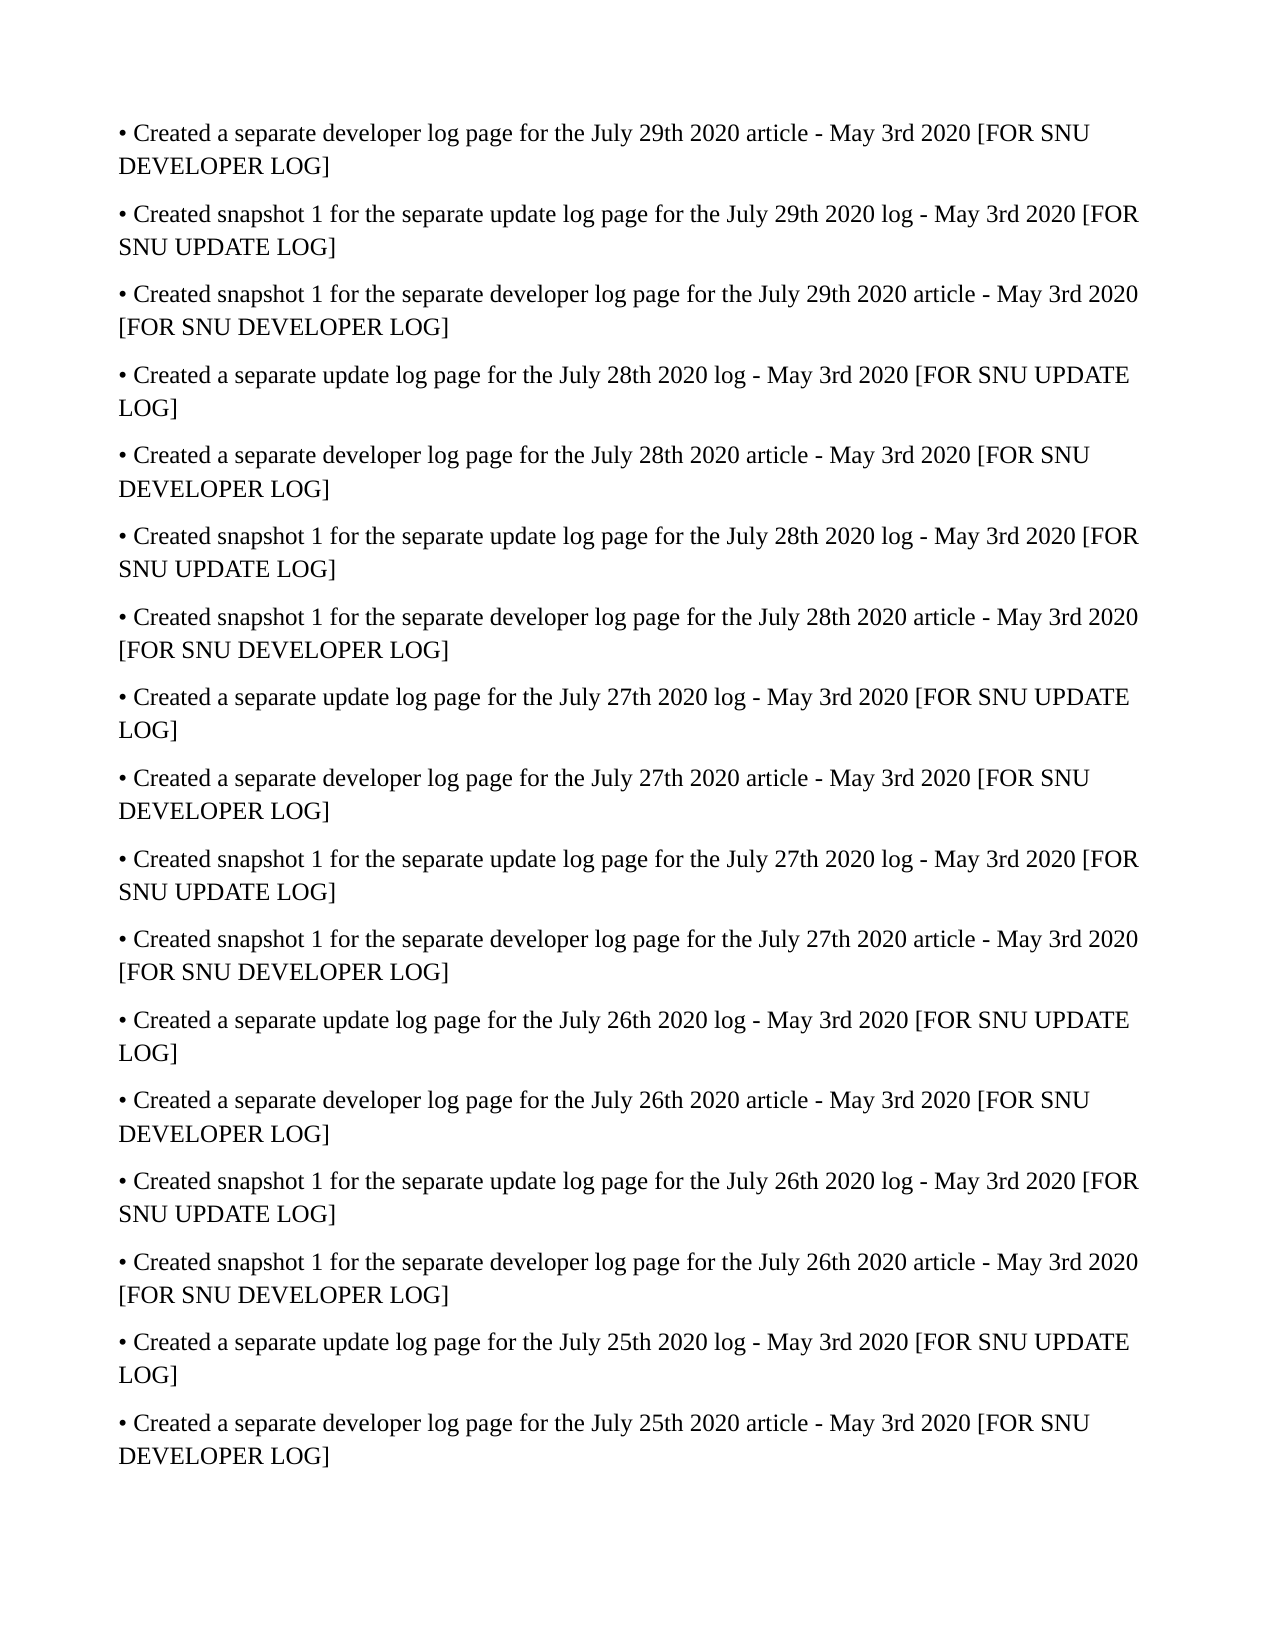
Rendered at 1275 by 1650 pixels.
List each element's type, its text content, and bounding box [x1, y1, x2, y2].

text • Created a separate developer log page for the July 28th 2020 article - May 3rd 2020 [FOR SNU DEVELOPER LOG] [118, 441, 1157, 502]
text • Created a separate developer log page for the July 27th 2020 article - May 3rd 2020 [FOR SNU DEVELOPER LOG] [118, 763, 1157, 825]
text • Created snapshot 1 for the separate update log page for the July 27th 2020 log - May 3rd 2020 [FOR SNU UPDATE LOG] [118, 844, 1157, 906]
text • Created snapshot 1 for the separate developer log page for the July 26th 2020 article - May 3rd 2020 [FOR SNU DEVELOPER LOG] [118, 1247, 1157, 1309]
text • Created a separate update log page for the July 28th 2020 log - May 3rd 2020 [FOR SNU UPDATE LOG] [118, 360, 1157, 422]
text • Created snapshot 1 for the separate update log page for the July 26th 2020 log - May 3rd 2020 [FOR SNU UPDATE LOG] [118, 1166, 1157, 1228]
text • Created a separate developer log page for the July 26th 2020 article - May 3rd 2020 [FOR SNU DEVELOPER LOG] [118, 1086, 1157, 1147]
text • Created a separate developer log page for the July 29th 2020 article - May 3rd 2020 [FOR SNU DEVELOPER LOG] [118, 118, 1157, 180]
text • Created a separate developer log page for the July 25th 2020 article - May 3rd 2020 [FOR SNU DEVELOPER LOG] [118, 1408, 1157, 1470]
text • Created a separate update log page for the July 27th 2020 log - May 3rd 2020 [FOR SNU UPDATE LOG] [118, 682, 1157, 744]
text • Created snapshot 1 for the separate developer log page for the July 29th 2020 article - May 3rd 2020 [FOR SNU DEVELOPER LOG] [118, 279, 1157, 341]
text • Created snapshot 1 for the separate developer log page for the July 27th 2020 article - May 3rd 2020 [FOR SNU DEVELOPER LOG] [118, 924, 1157, 986]
text • Created a separate update log page for the July 25th 2020 log - May 3rd 2020 [FOR SNU UPDATE LOG] [118, 1327, 1157, 1389]
text • Created snapshot 1 for the separate update log page for the July 28th 2020 log - May 3rd 2020 [FOR SNU UPDATE LOG] [118, 521, 1157, 583]
text • Created snapshot 1 for the separate update log page for the July 29th 2020 log - May 3rd 2020 [FOR SNU UPDATE LOG] [118, 199, 1157, 261]
text • Created a separate update log page for the July 26th 2020 log - May 3rd 2020 [FOR SNU UPDATE LOG] [118, 1005, 1157, 1067]
text • Created snapshot 1 for the separate developer log page for the July 28th 2020 article - May 3rd 2020 [FOR SNU DEVELOPER LOG] [118, 602, 1157, 664]
